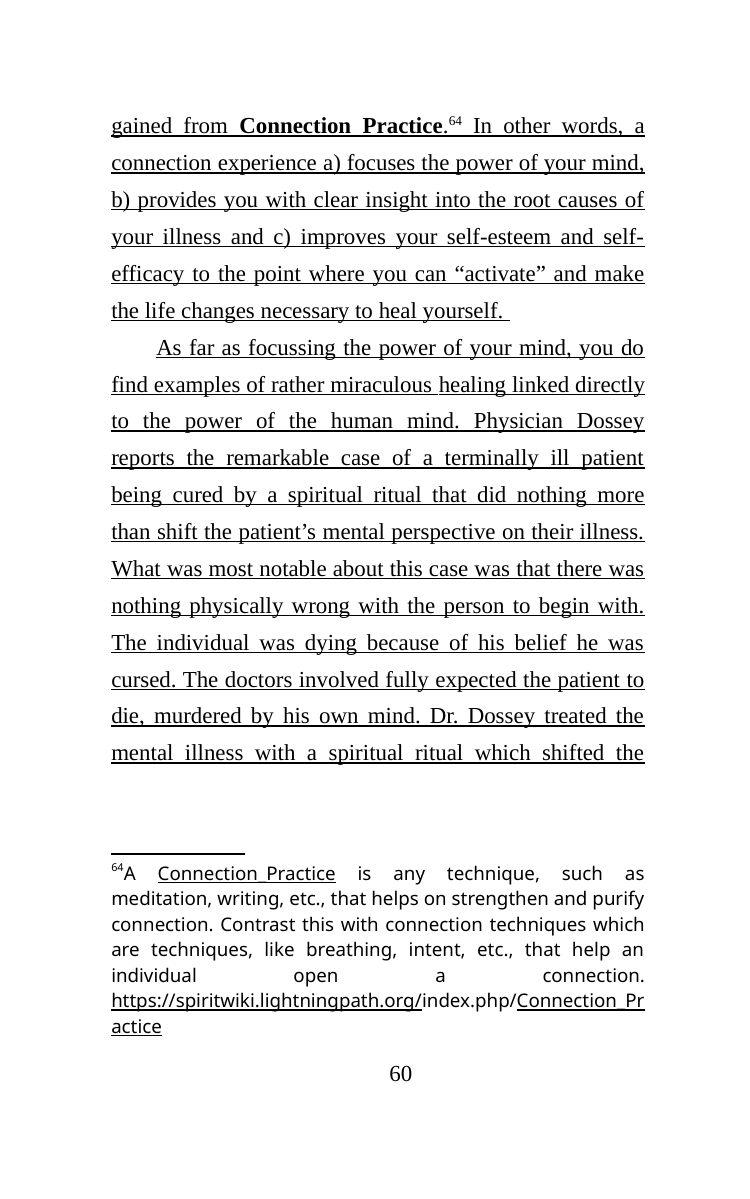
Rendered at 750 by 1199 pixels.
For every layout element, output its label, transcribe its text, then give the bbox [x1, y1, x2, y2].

text being cured by a spiritual ritual that did nothing more [111, 469, 645, 504]
text How does the healing that comes from connection occur? Examining that goes beyond the scope of this little book; but note, it is not necessarily in a mystical or magical way. In fact, the healing outcomes of authentic spirituality may have a lot to do with the empirically verifiable power of the human mind and, as Bobbi Parish suggests, the “spiritual discoveries... and... self-esteem” gained from Connection Practice. In other words, a connection experience a) focuses the power of your mind, b) provides you with clear insight into the root causes of your illness and c) improves your self-esteem and self-efficacy to the point where you can “activate” and make the life changes necessary to heal yourself. [111, 247, 645, 283]
text The individual was dying because of his belief he was [111, 616, 645, 652]
text How does the healing that comes from connection occur? Examining that goes beyond the scope of this little book; but note, it is not necessarily in a mystical or magical way. In fact, the healing outcomes of authentic spirituality may have a lot to do with the empirically verifiable power of the human mind and, as Bobbi Parish suggests, the “spiritual discoveries... and... self-esteem” gained from Connection Practice. In other words, a connection experience a) focuses the power of your mind, b) provides you with clear insight into the root causes of your illness and c) improves your self-esteem and self-efficacy to the point where you can “activate” and make the life changes necessary to heal yourself. [111, 174, 645, 209]
text to the power of the human mind. Physician Dossey [111, 395, 645, 430]
text How does the healing that comes from connection occur? Examining that goes beyond the scope of this little book; but note, it is not necessarily in a mystical or magical way. In fact, the healing outcomes of authentic spirituality may have a lot to do with the empirically verifiable power of the human mind and, as Bobbi Parish suggests, the “spiritual discoveries... and... self-esteem” gained from Connection Practice. In other words, a connection experience a) focuses the power of your mind, b) provides you with clear insight into the root causes of your illness and c) improves your self-esteem and self-efficacy to the point where you can “activate” and make the life changes necessary to heal yourself. [111, 210, 645, 246]
text What was most notable about this case was that there was [111, 542, 645, 578]
text mental illness with a spiritual ritual which shifted the [111, 727, 645, 762]
text than shift the patient’s mental perspective on their illness. [111, 505, 645, 541]
text A Connection_Practice is any technique, such as meditation, writing, etc., that helps on strengthen and purify connection. Contrast this with connection techniques which are techniques, like breathing, intent, etc., that help an individual open a connection. https://spiritwiki.lightningpath.org/index.php/Connection_Practice [111, 860, 645, 1039]
text cursed. The doctors involved fully expected the patient to [111, 653, 645, 689]
text reports the remarkable case of a terminally ill patient [111, 432, 645, 467]
text As far as focussing the power of your mind, you do find examples of rather miraculous healing linked directly [111, 334, 645, 394]
text die, murdered by his own mind. Dr. Dossey treated the [111, 690, 645, 725]
text How does the healing that comes from connection occur? Examining that goes beyond the scope of this little book; but note, it is not necessarily in a mystical or magical way. In fact, the healing outcomes of authentic spirituality may have a lot to do with the empirically verifiable power of the human mind and, as Bobbi Parish suggests, the “spiritual discoveries... and... self-esteem” gained from Connection Practice. In other words, a connection experience a) focuses the power of your mind, b) provides you with clear insight into the root causes of your illness and c) improves your self-esteem and self-efficacy to the point where you can “activate” and make the life changes necessary to heal yourself. [111, 284, 645, 323]
text How does the healing that comes from connection occur? Examining that goes beyond the scope of this little book; but note, it is not necessarily in a mystical or magical way. In fact, the healing outcomes of authentic spirituality may have a lot to do with the empirically verifiable power of the human mind and, as Bobbi Parish suggests, the “spiritual discoveries... and... self-esteem” gained from Connection Practice. In other words, a connection experience a) focuses the power of your mind, b) provides you with clear insight into the root causes of your illness and c) improves your self-esteem and self-efficacy to the point where you can “activate” and make the life changes necessary to heal yourself. [111, 137, 645, 172]
text nothing physically wrong with the person to begin with. [111, 579, 645, 615]
